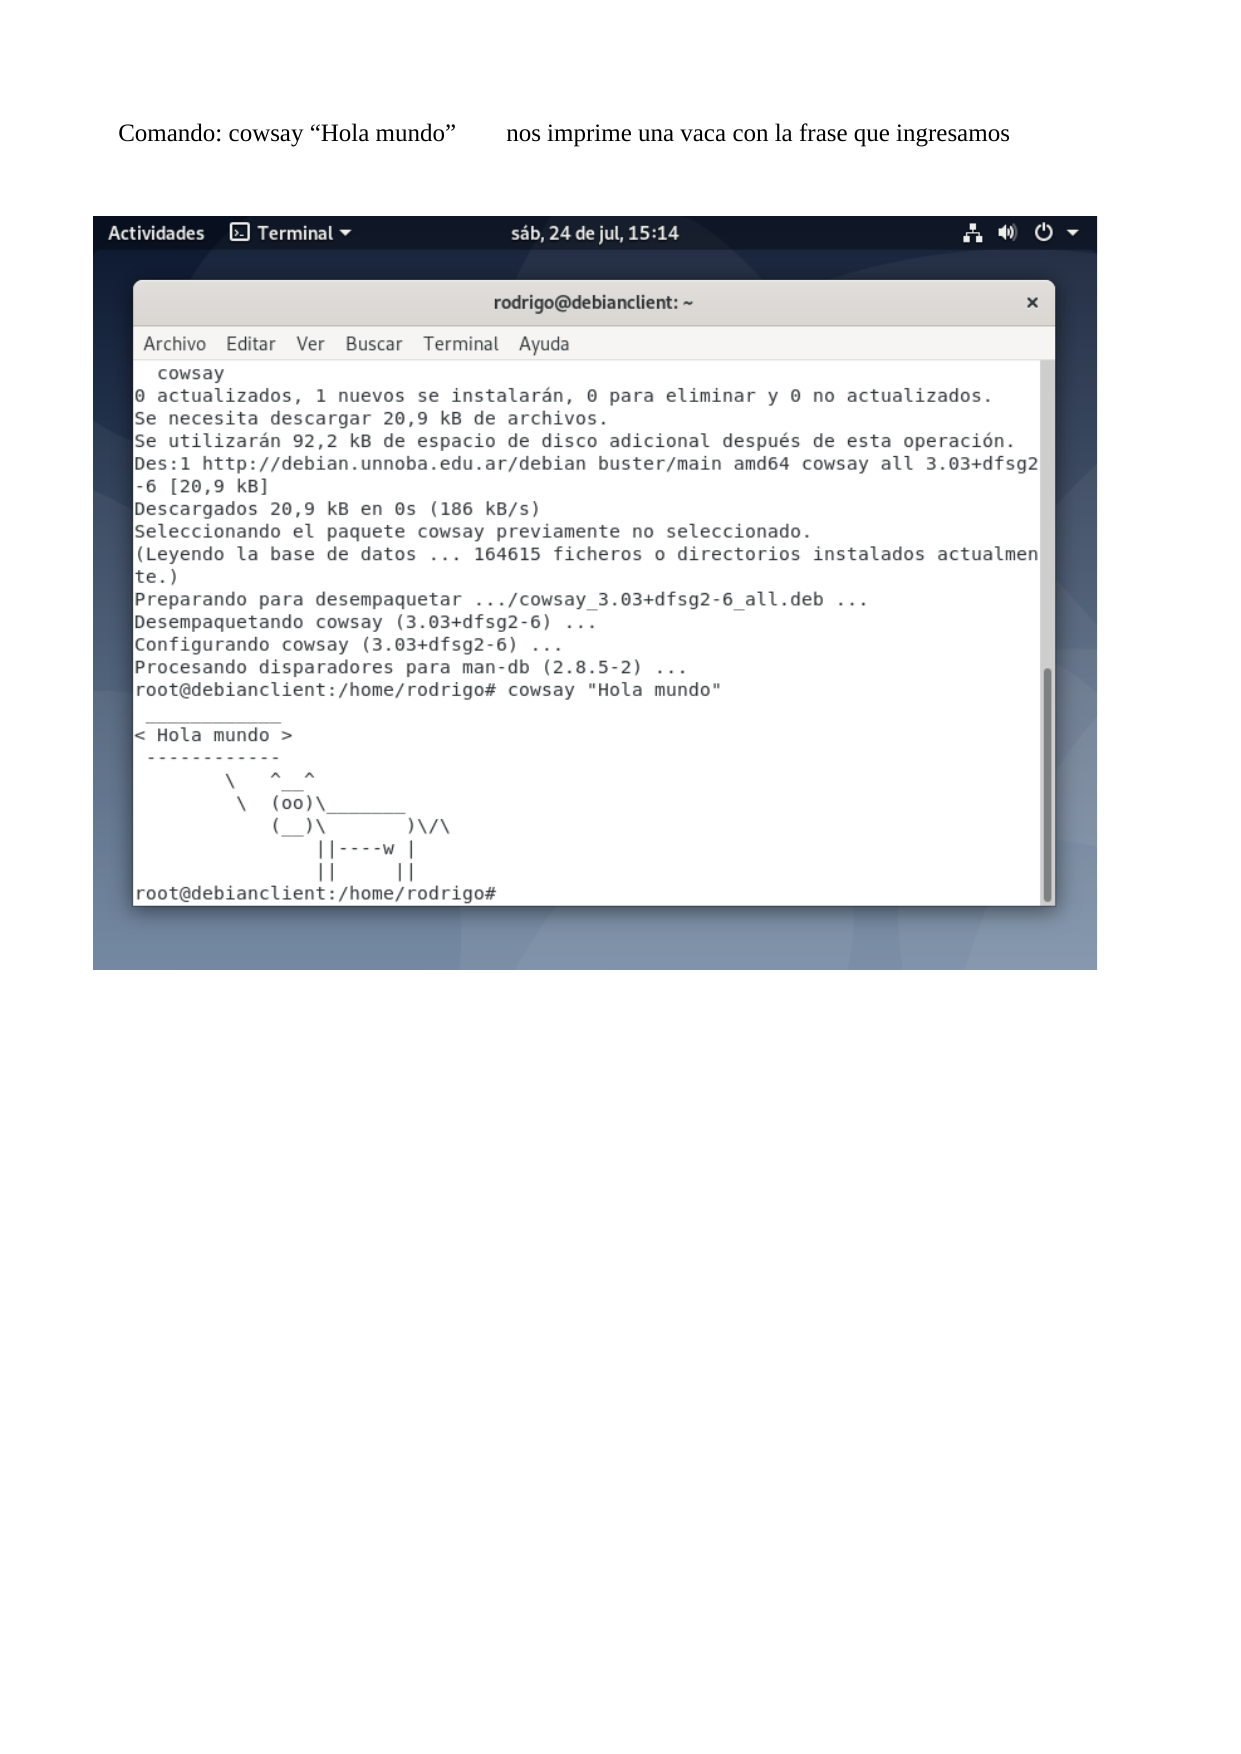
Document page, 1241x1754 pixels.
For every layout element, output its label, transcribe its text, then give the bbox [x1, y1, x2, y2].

picture [93, 216, 1098, 970]
text Comando: cowsay “Hola mundo” nos imprime una vaca con la frase que ingresamos [118, 118, 1122, 147]
